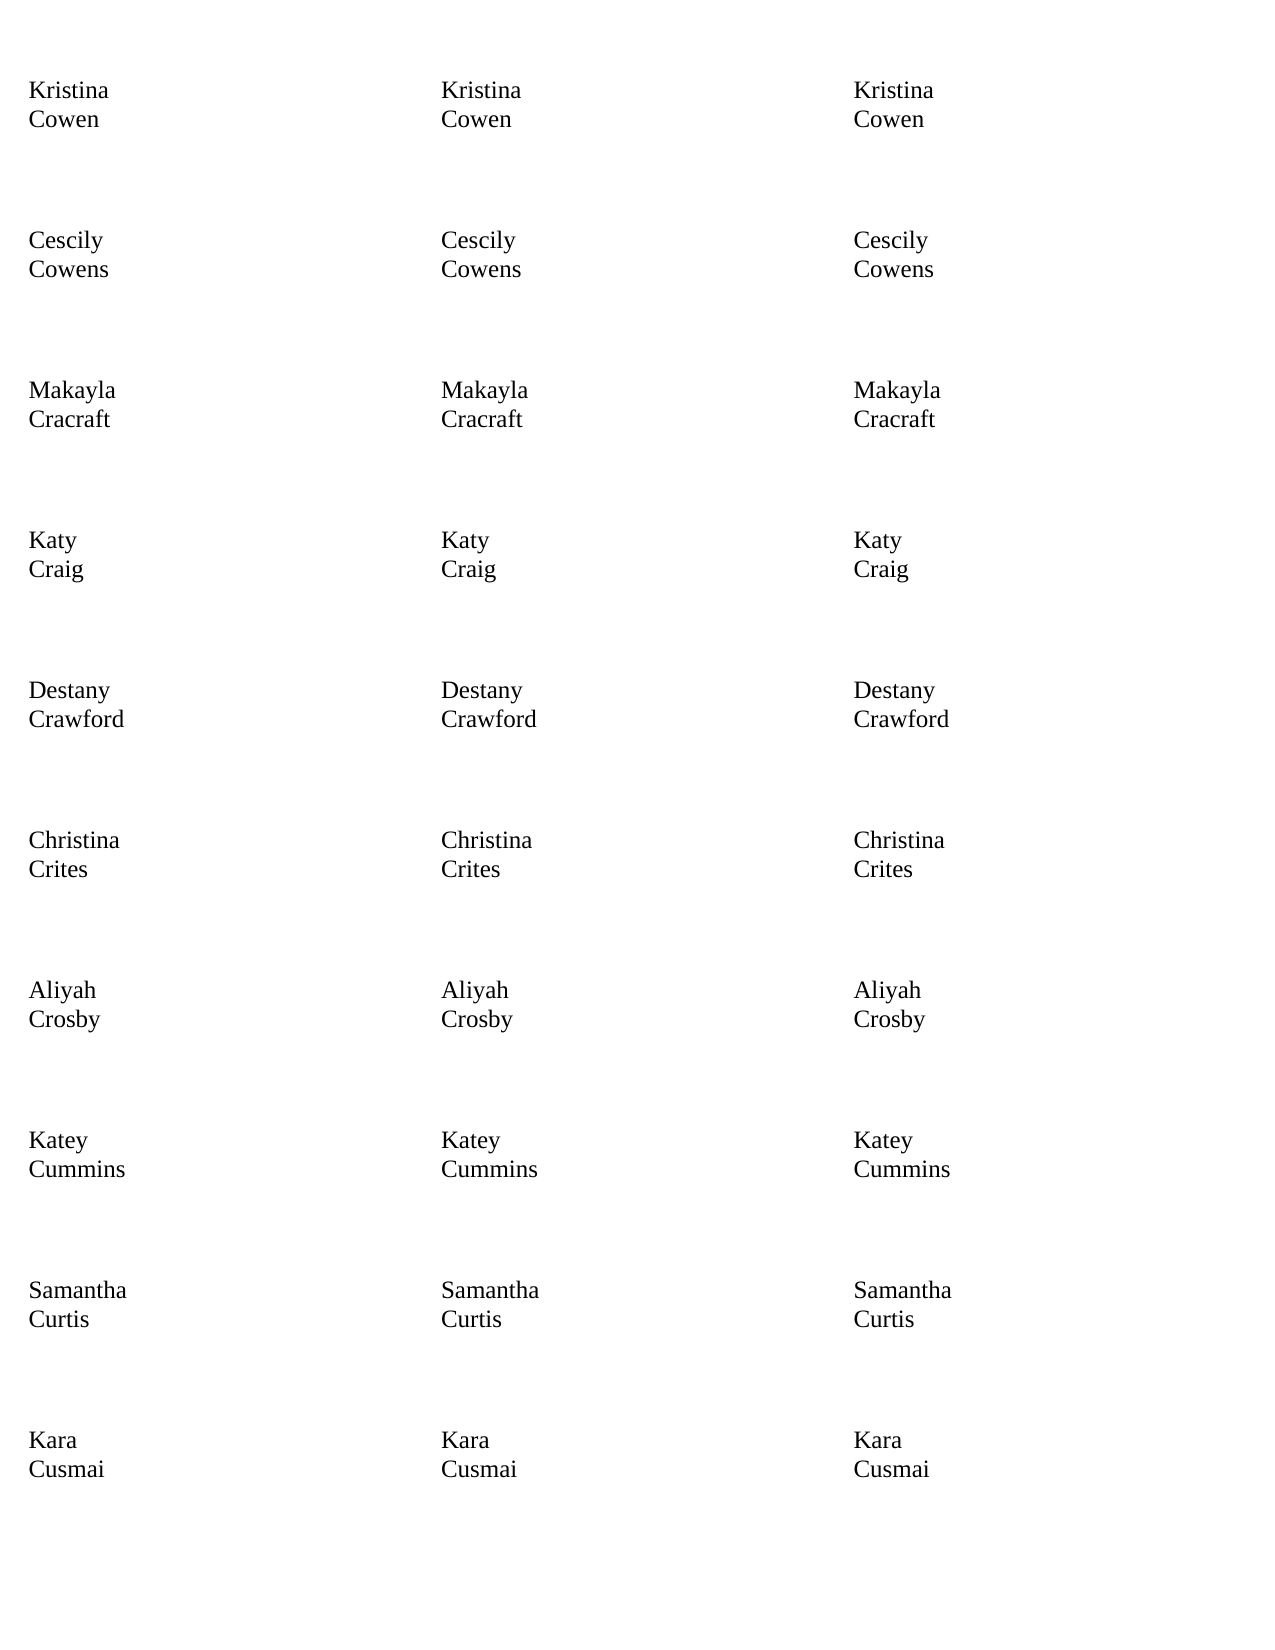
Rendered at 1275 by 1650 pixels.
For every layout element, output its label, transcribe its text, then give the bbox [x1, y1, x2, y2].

text Cescily Cowens [853, 225, 1247, 282]
text Samantha Curtis [28, 1275, 422, 1332]
text Destany Crawford [28, 675, 422, 732]
text Makayla Cracraft [28, 375, 422, 432]
text Destany Crawford [441, 675, 834, 732]
text Kristina Cowen [28, 75, 422, 132]
text Christina Crites [28, 825, 422, 882]
text Kristina Cowen [441, 75, 834, 132]
text Aliyah Crosby [28, 975, 422, 1032]
text Christina Crites [853, 825, 1247, 882]
text Makayla Cracraft [853, 375, 1247, 432]
text Katy Craig [441, 525, 834, 582]
text Samantha Curtis [853, 1275, 1247, 1332]
text Christina Crites [441, 825, 834, 882]
text Kara Cusmai [441, 1425, 834, 1482]
text Katy Craig [853, 525, 1247, 582]
text Kara Cusmai [28, 1425, 422, 1482]
text Kristina Cowen [853, 75, 1247, 132]
text Makayla Cracraft [441, 375, 834, 432]
text Katey Cummins [853, 1125, 1247, 1182]
text Aliyah Crosby [853, 975, 1247, 1032]
text Cescily Cowens [441, 225, 834, 282]
text Katey Cummins [28, 1125, 422, 1182]
text Katey Cummins [441, 1125, 834, 1182]
text Cescily Cowens [28, 225, 422, 282]
text Destany Crawford [853, 675, 1247, 732]
text Katy Craig [28, 525, 422, 582]
text Kara Cusmai [853, 1425, 1247, 1482]
text Aliyah Crosby [441, 975, 834, 1032]
text Samantha Curtis [441, 1275, 834, 1332]
